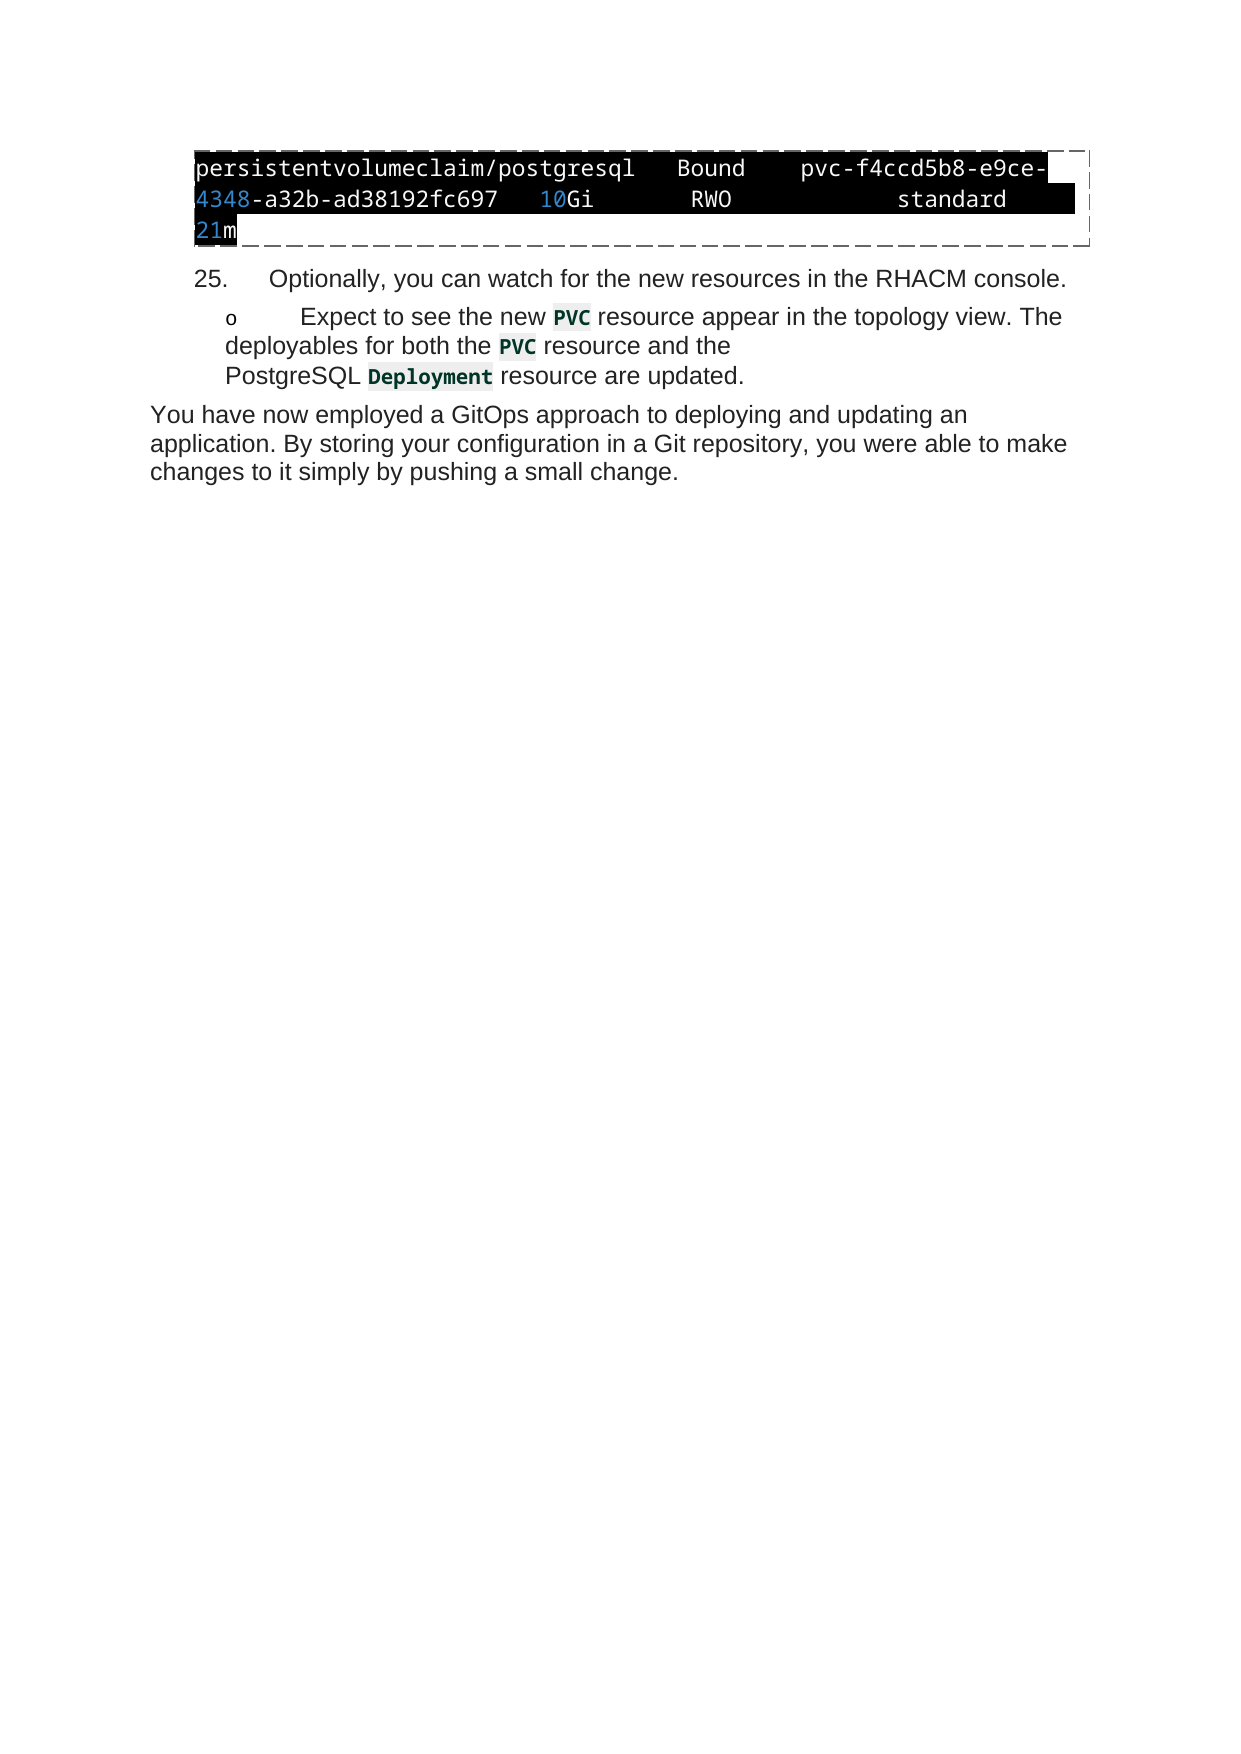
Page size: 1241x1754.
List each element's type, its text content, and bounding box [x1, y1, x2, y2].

list Expect to see the new PVC resource appear in the topology view. The deployables for both the PVC resource and the PostgreSQL Deployment resource are updated. [225, 302, 1090, 391]
list Optionally, you can watch for the new resources in the RHACM console. [194, 263, 1090, 292]
text persistentvolumeclaim/postgresql Bound pvc-f4ccd5b8-e9ce-4348-a32b-ad38192fc697 10Gi RWO standard 21m [194, 150, 1090, 247]
text You have now employed a GitOps approach to deploying and updating an application. By storing your configuration in a Git repository, you were able to make changes to it simply by pushing a small change. [150, 400, 1090, 486]
